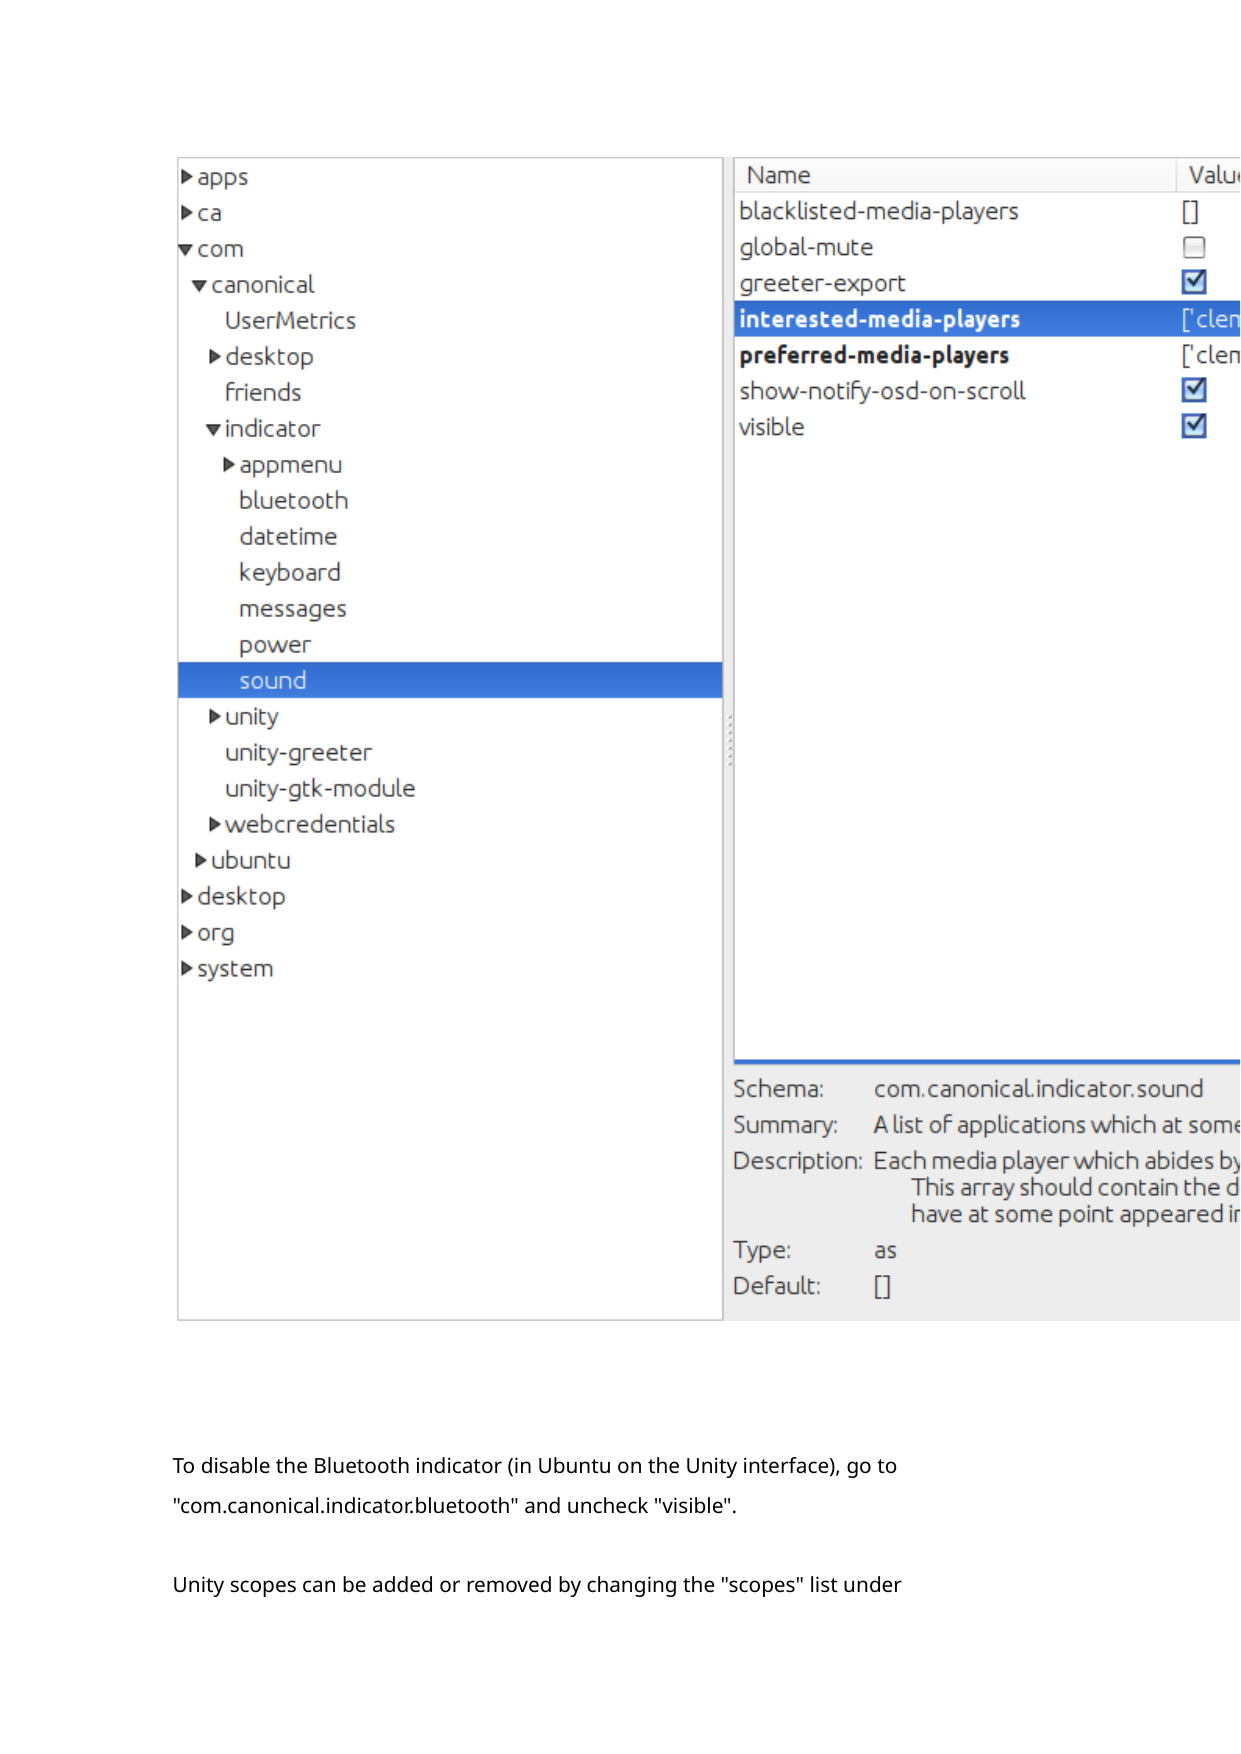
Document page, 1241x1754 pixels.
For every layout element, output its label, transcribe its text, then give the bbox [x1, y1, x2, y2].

text [177, 118, 1063, 157]
picture [177, 157, 1241, 1321]
text To disable the Bluetooth indicator (in Ubuntu on the Unity interface), go to "com.canonical.indicator.bluetooth" and uncheck "visible". Unity scopes can be added or removed by changing the "scopes" list under [172, 1372, 1068, 1599]
